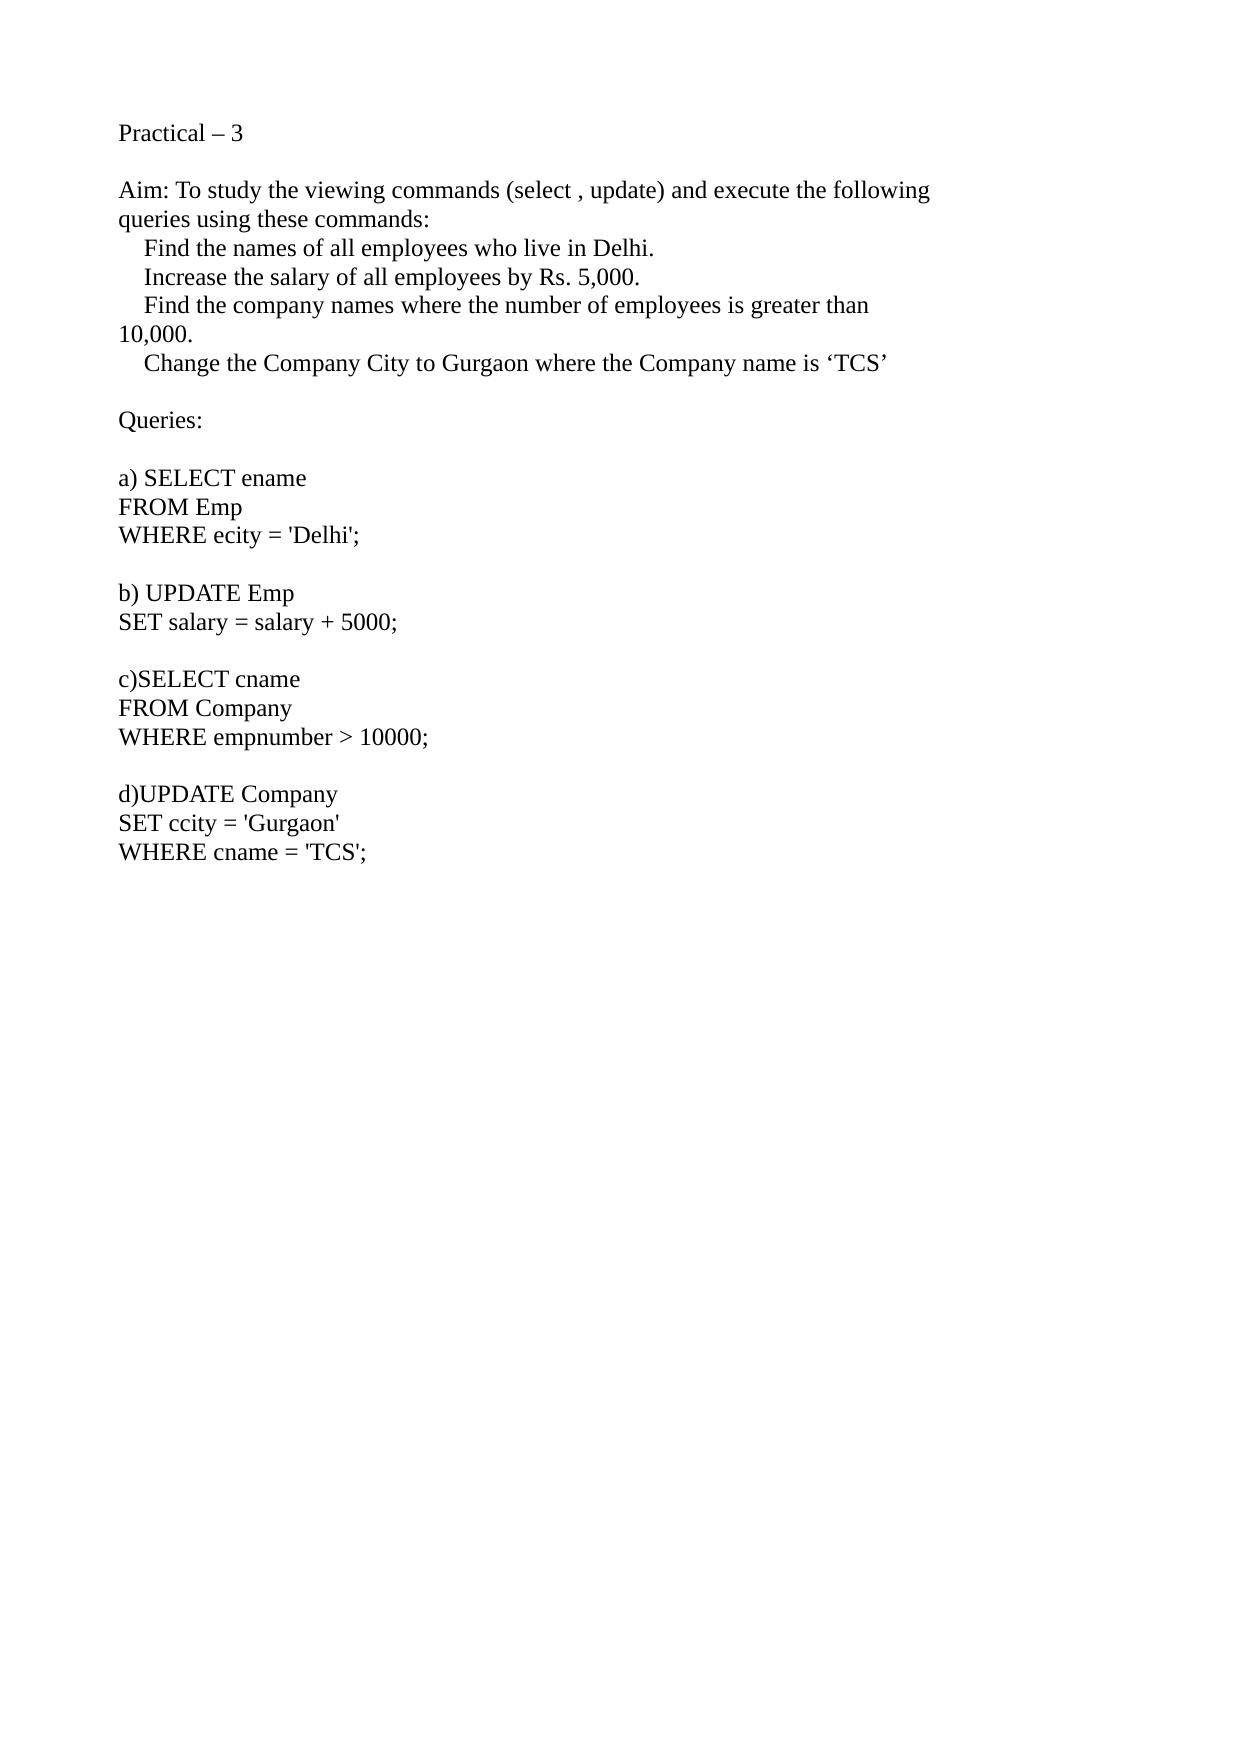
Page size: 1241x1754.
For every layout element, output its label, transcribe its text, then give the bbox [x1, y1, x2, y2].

text 10,000. [118, 319, 1122, 348]
text  Change the Company City to Gurgaon where the Company name is ‘TCS’ [118, 348, 1122, 377]
text c)SELECT cname FROM Company WHERE empnumber > 10000; [118, 664, 1122, 779]
text Queries: [118, 406, 1122, 434]
text b) UPDATE Emp SET salary = salary + 5000; [118, 578, 1122, 664]
text a) SELECT ename FROM Emp WHERE ecity = 'Delhi'; [118, 463, 1122, 578]
text queries using these commands: [118, 204, 1122, 233]
text  Find the company names where the number of employees is greater than [118, 291, 1122, 319]
text  Find the names of all employees who live in Delhi. [118, 233, 1122, 262]
text  Increase the salary of all employees by Rs. 5,000. [118, 262, 1122, 291]
text Practical – 3 [118, 118, 1122, 147]
text d)UPDATE Company SET ccity = 'Gurgaon' WHERE cname = 'TCS'; [118, 779, 1122, 894]
text Aim: To study the viewing commands (select , update) and execute the following [118, 176, 1122, 204]
